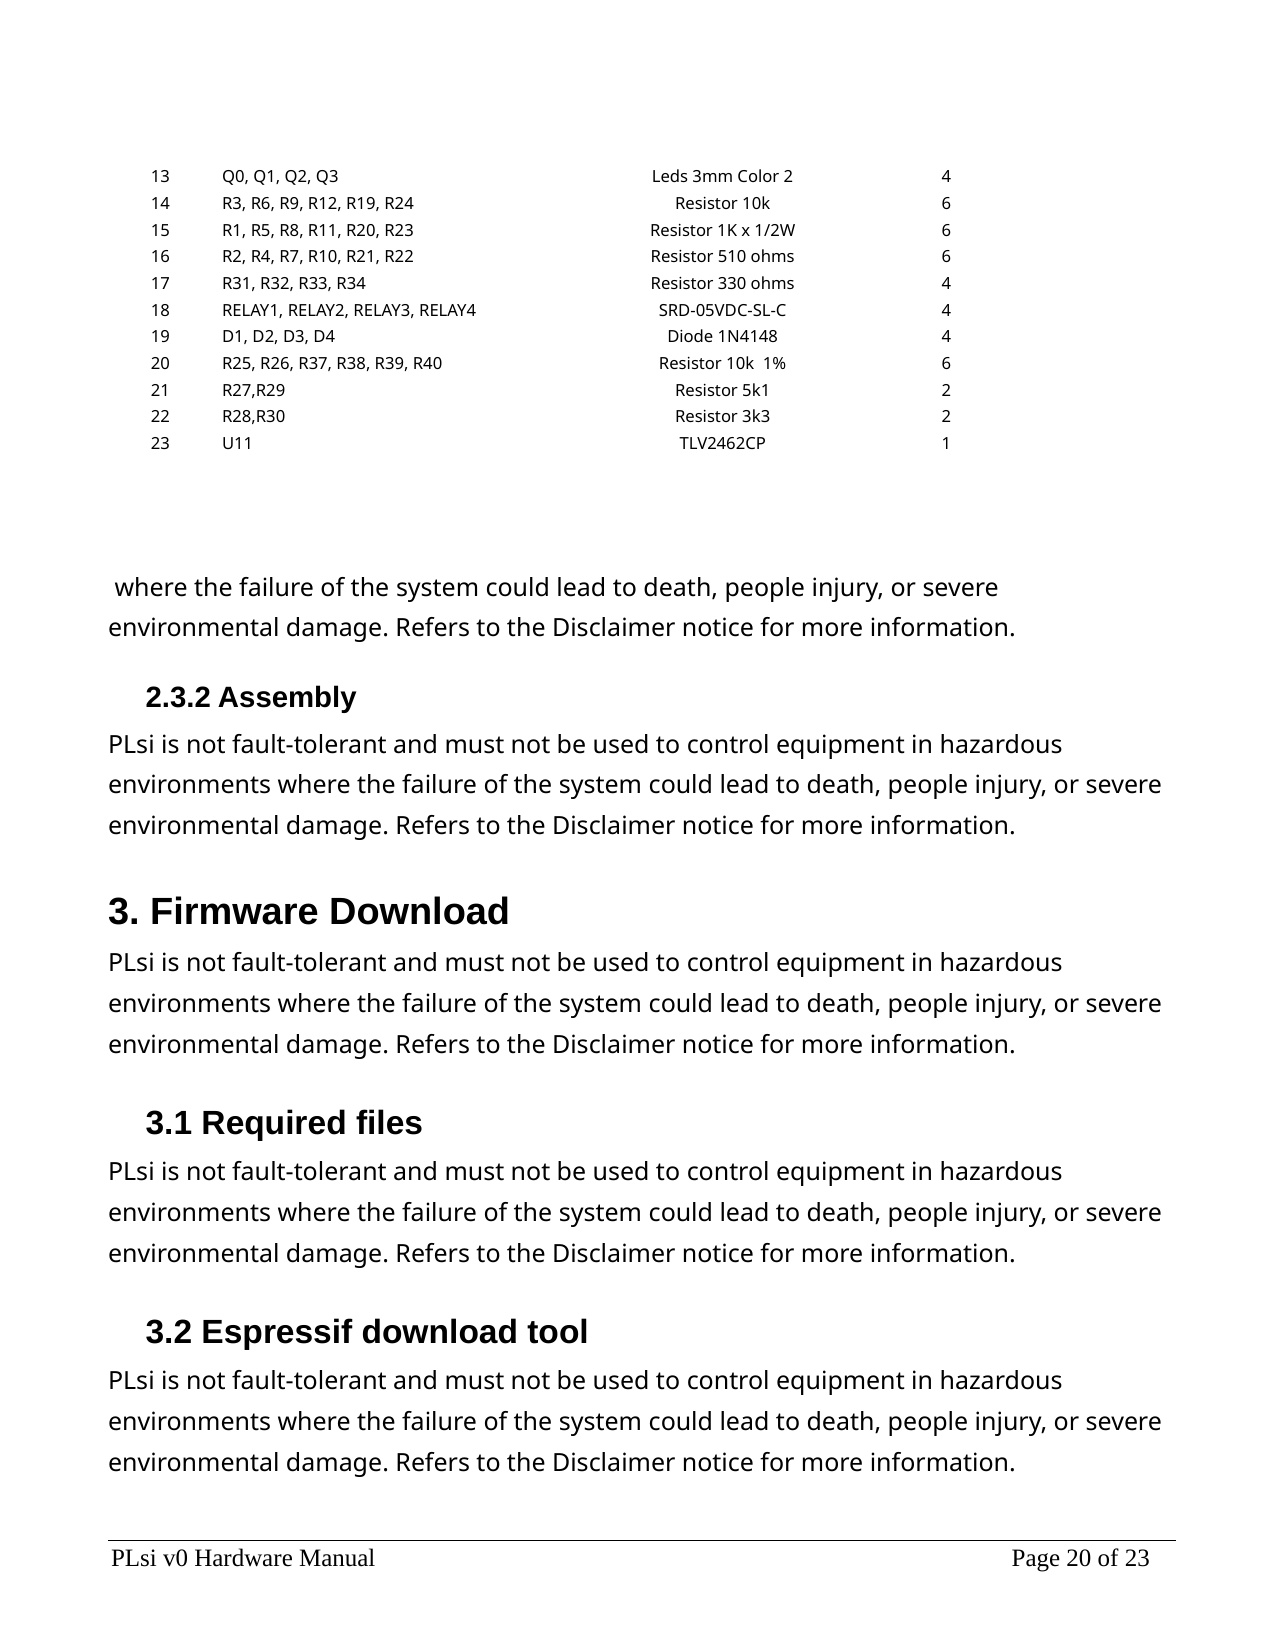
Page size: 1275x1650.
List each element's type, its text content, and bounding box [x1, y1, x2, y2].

table_cell 22 [102, 403, 219, 430]
table_cell Leds 3mm Color 2 [568, 163, 877, 190]
text where the failure of the system could lead to death, people injury, or severe environmental damage. Refers to the Disclaimer notice for more information. [108, 569, 1176, 644]
table_cell 23 [102, 430, 219, 456]
table_cell Resistor 3k3 [568, 403, 877, 430]
table_cell 21 [102, 376, 219, 403]
table_cell 2 [877, 376, 1016, 403]
table_cell 16 [102, 243, 219, 270]
subtitle 3. Firmware Download [108, 888, 1176, 932]
table_cell Resistor 1K x 1/2W [568, 216, 877, 243]
table_cell 20 [102, 350, 219, 376]
table_cell RELAY1, RELAY2, RELAY3, RELAY4 [219, 296, 568, 323]
text PLsi is not fault-tolerant and must not be used to control equipment in hazardous environments where the failure of the system could lead to death, people injury, or severe environmental damage. Refers to the Disclaimer notice for more information. [108, 1363, 1176, 1478]
table_cell R28,R30 [219, 403, 568, 430]
table_cell 17 [102, 270, 219, 296]
table_cell SRD-05VDC-SL-C [568, 296, 877, 323]
table_cell 19 [102, 323, 219, 350]
table_cell R1, R5, R8, R11, R20, R23 [219, 216, 568, 243]
table_cell Resistor 510 ohms [568, 243, 877, 270]
table_cell 15 [102, 216, 219, 243]
table_cell 2 [877, 403, 1016, 430]
table_cell R3, R6, R9, R12, R19, R24 [219, 190, 568, 216]
table_cell 6 [877, 190, 1016, 216]
table_cell 4 [877, 323, 1016, 350]
table_cell R31, R32, R33, R34 [219, 270, 568, 296]
table_cell 1 [877, 430, 1016, 456]
text PLsi is not fault-tolerant and must not be used to control equipment in hazardous environments where the failure of the system could lead to death, people injury, or severe environmental damage. Refers to the Disclaimer notice for more information. [108, 1154, 1176, 1269]
table_cell Resistor 330 ohms [568, 270, 877, 296]
table_cell 4 [877, 270, 1016, 296]
table_cell Q0, Q1, Q2, Q3 [219, 163, 568, 190]
subtitle 3.2 Espressif download tool [145, 1312, 1176, 1350]
table_cell R2, R4, R7, R10, R21, R22 [219, 243, 568, 270]
subtitle 3.1 Required files [145, 1102, 1176, 1141]
table_cell 6 [877, 243, 1016, 270]
table_cell Diode 1N4148 [568, 323, 877, 350]
table_cell R25, R26, R37, R38, R39, R40 [219, 350, 568, 376]
table_cell TLV2462CP [568, 430, 877, 456]
subtitle 2.3.2 Assembly [145, 680, 1176, 714]
table_cell 13 [102, 163, 219, 190]
table_cell 6 [877, 350, 1016, 376]
table_cell Resistor 5k1 [568, 376, 877, 403]
text PLsi is not fault-tolerant and must not be used to control equipment in hazardous environments where the failure of the system could lead to death, people injury, or severe environmental damage. Refers to the Disclaimer notice for more information. [108, 944, 1176, 1060]
table_cell Resistor 10k [568, 190, 877, 216]
table_cell D1, D2, D3, D4 [219, 323, 568, 350]
table_cell U11 [219, 430, 568, 456]
table_cell 4 [877, 163, 1016, 190]
text PLsi is not fault-tolerant and must not be used to control equipment in hazardous environments where the failure of the system could lead to death, people injury, or severe environmental damage. Refers to the Disclaimer notice for more information. [108, 726, 1176, 842]
table_cell 14 [102, 190, 219, 216]
table_cell R27,R29 [219, 376, 568, 403]
table_cell 4 [877, 296, 1016, 323]
table_cell 6 [877, 216, 1016, 243]
table_cell 18 [102, 296, 219, 323]
table_cell Resistor 10k 1% [568, 350, 877, 376]
